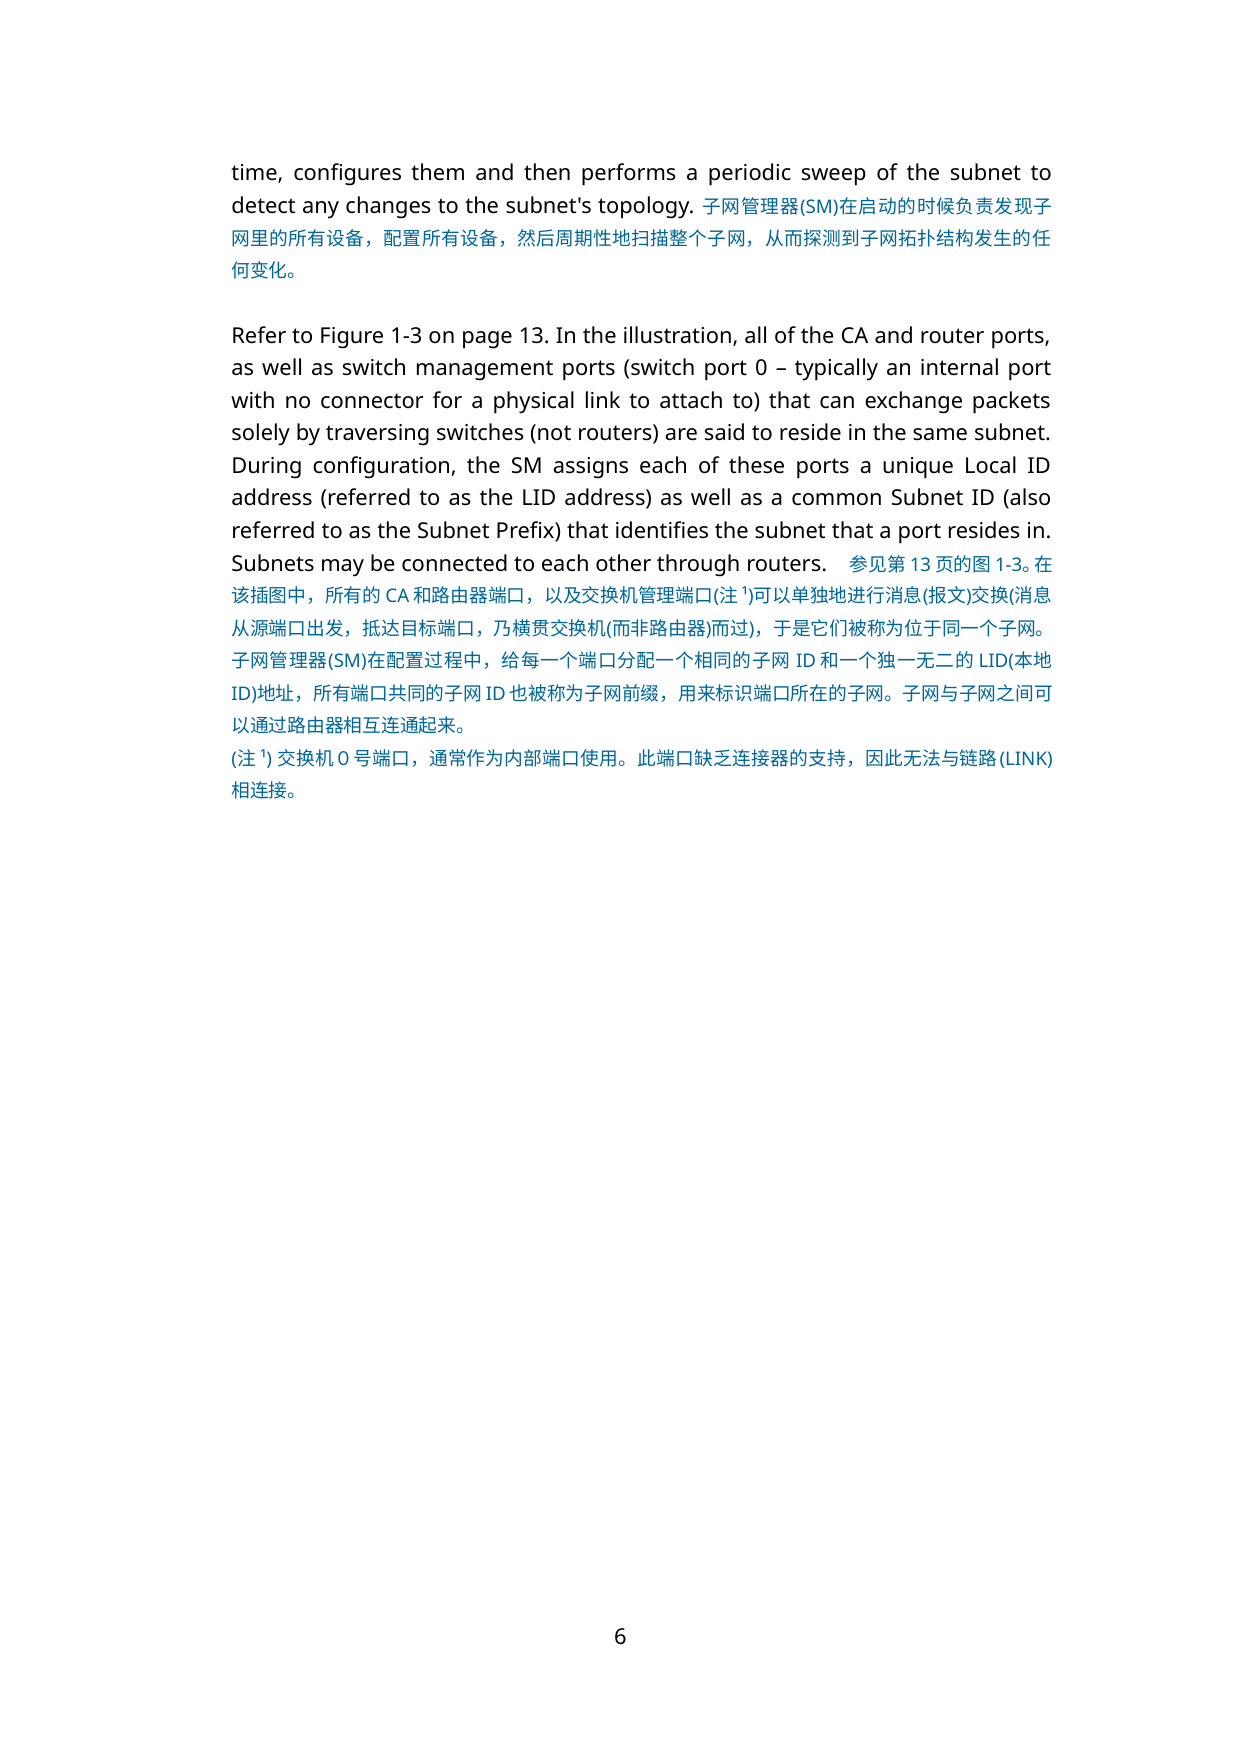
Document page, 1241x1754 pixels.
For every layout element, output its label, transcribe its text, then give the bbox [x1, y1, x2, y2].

picture [291, 719, 296, 729]
picture [376, 654, 385, 659]
text time, configures them and then performs a periodic sweep of the subnet to detect any changes to the subnet's topology. 子网管理器(SM)在启动的时候负责发现子网里的所有设备，配置所有设备，然后周期性地扫描整个子网，从而探测到子网拓扑结构发生的任何变化。 [231, 156, 1053, 286]
picture [596, 620, 603, 634]
picture [653, 622, 658, 632]
picture [725, 598, 737, 603]
picture [259, 723, 265, 731]
picture [289, 621, 301, 632]
picture [371, 686, 383, 697]
picture [409, 723, 415, 731]
text Refer to Figure 1-3 on page 13. In the illustration, all of the CA and router ports, as well as switch management ports (switch port 0 – typically an internal port with no connector for a physical link to attach to) that can exchange packets solely by traversing switches (not routers) are said to reside in the same subnet. During configuration, the SM assigns each of these ports a unique Local ID address (referred to as the LID address) as well as a common Subnet ID (also referred to as the Subnet Prefix) that identifies the subnet that a port resides in. Subnets may be connected to each other through routers. 参见第13页的图1-3。在该插图中，所有的CA和路由器端口，以及交换机管理端口(注¹)可以单独地进行消息(报文)交换(消息从源端口出发，抵达目标端口，乃横贯交换机(而非路由器)而过)，于是它们被称为位于同一个子网。子网管理器(SM)在配置过程中，给每一个端口分配一个相同的子网ID和一个独一无二的LID(本地ID)地址，所有端口共同的子网ID也被称为子网前缀，用来标识端口所在的子网。子网与子网之间可以通过路由器相互连通起来。 [231, 318, 1053, 741]
picture [892, 597, 902, 604]
picture [419, 716, 427, 721]
picture [515, 752, 521, 764]
picture [308, 722, 314, 730]
picture [458, 621, 470, 632]
picture [797, 234, 801, 244]
picture [848, 200, 857, 205]
picture [1043, 558, 1052, 563]
text (注¹) 交换机０号端口，通常作为内部端口使用。此端口缺乏连接器的支持，因此无法与链路(LINK)相连接。 [231, 741, 1053, 806]
picture [237, 263, 249, 276]
picture [677, 751, 689, 762]
picture [1022, 198, 1031, 208]
picture [256, 620, 268, 629]
picture [863, 207, 875, 211]
picture [871, 556, 881, 567]
picture [438, 756, 444, 764]
picture [527, 656, 534, 663]
picture [508, 588, 520, 599]
picture [818, 687, 827, 692]
picture [724, 624, 728, 634]
picture [382, 626, 386, 636]
picture [982, 752, 987, 762]
picture [390, 684, 399, 693]
picture [281, 688, 293, 701]
picture [616, 624, 620, 636]
picture [324, 750, 331, 764]
picture [243, 761, 255, 766]
picture [628, 587, 635, 601]
picture [624, 690, 629, 701]
picture [742, 688, 751, 694]
picture [1021, 597, 1031, 604]
picture [251, 263, 258, 270]
picture [689, 692, 695, 699]
picture [435, 589, 440, 599]
picture [563, 751, 575, 762]
picture [788, 234, 792, 246]
picture [670, 625, 676, 633]
picture [625, 624, 629, 634]
picture [610, 757, 616, 764]
picture [947, 239, 953, 246]
picture [594, 229, 600, 246]
picture [969, 758, 977, 764]
picture [405, 627, 416, 633]
picture [696, 588, 708, 599]
picture [774, 686, 786, 697]
picture [452, 592, 458, 600]
picture [600, 653, 612, 664]
picture [715, 624, 719, 636]
picture [393, 751, 405, 762]
picture [795, 622, 808, 626]
picture [586, 749, 598, 760]
picture [1038, 233, 1050, 246]
picture [575, 234, 586, 243]
